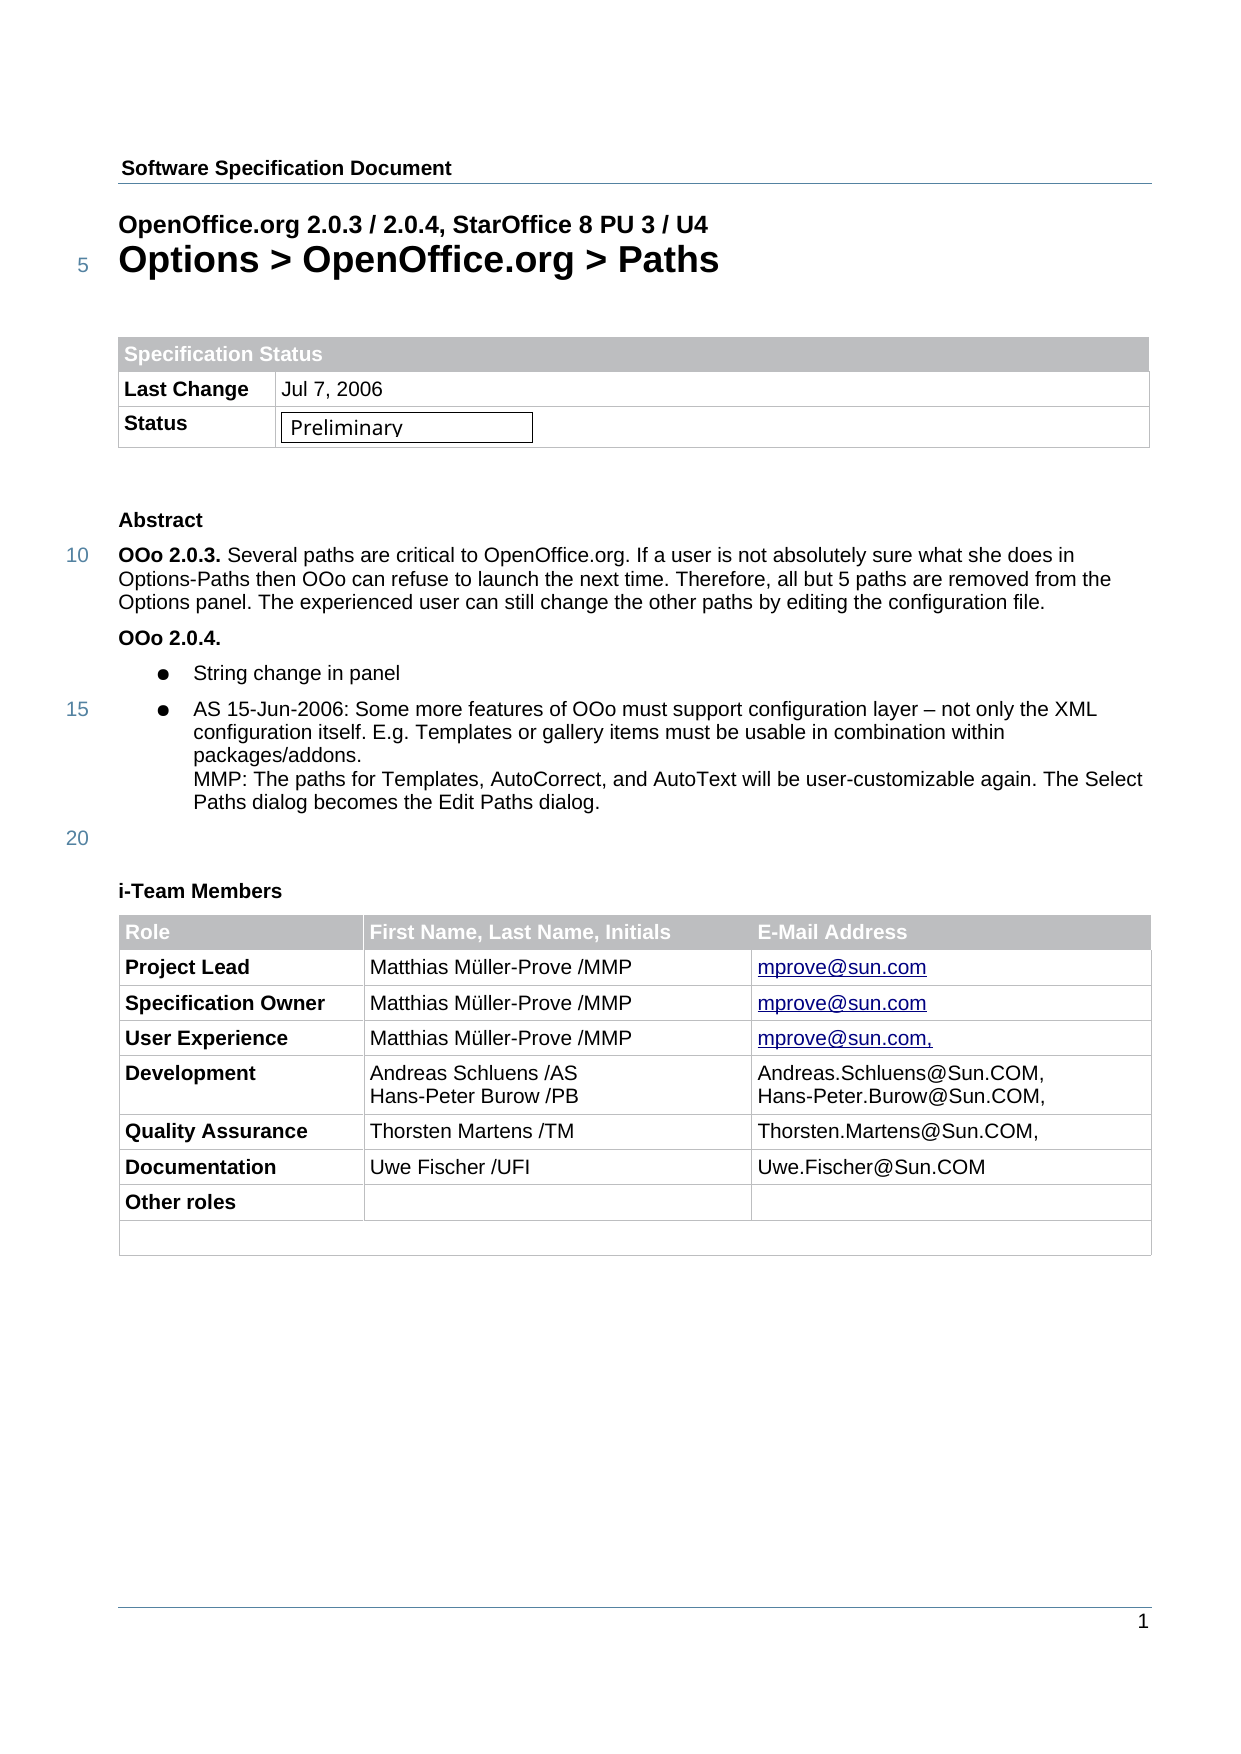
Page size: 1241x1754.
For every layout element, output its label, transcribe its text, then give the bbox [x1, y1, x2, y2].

table_cell [365, 1185, 751, 1220]
text Software Specification Document [118, 154, 1152, 183]
table_cell Documentation [120, 1150, 363, 1184]
table_cell PRELIMINARY status is the initial conception of a specification. STANDARD A specification with status Standard is considered to be stable and has the approval of the i-Team. OBSOLETE An Obsolete specification is a specification that has been identified unnecessary. For example due to; technology changes or changes in other standards or specifications. [276, 407, 1149, 447]
text OOo 2.0.3. Several paths are critical to OpenOffice.org. If a user is not absolutely sure what she does in Options-Paths then OOo can refuse to launch the next time. Therefore, all but 5 paths are removed from the Options panel. The experienced user can still change the other paths by editing the configuration file. [118, 544, 1152, 614]
table_cell Other roles [120, 1185, 363, 1220]
table_cell User Experience [120, 1021, 363, 1055]
text OOo 2.0.4. [118, 626, 1152, 649]
table_cell Status [119, 407, 275, 447]
list AS 15-Jun-2006: Some more features of OOo must support configuration layer – not only the XML configuration itself. E.g. Templates or gallery items must be usable in combination within packages/addons. MMP: The paths for Templates, AutoCorrect, and AutoText will be user-customizable again. The Select Paths dialog becomes the Edit Paths dialog. [156, 698, 1152, 814]
text OpenOffice.org 2.0.3 / 2.0.4, StarOffice 8 PU 3 / U4 [118, 211, 1152, 239]
table_header E-Mail Address [751, 915, 1151, 950]
table_cell Specification Owner [120, 986, 363, 1020]
table_cell Last Change [119, 372, 275, 406]
table_cell mprove@sun.com, [752, 1021, 1151, 1055]
table_cell [752, 1185, 1151, 1220]
table_cell Matthias Müller-Prove /MMP [365, 950, 751, 985]
table_cell Andreas Schluens /AS Hans-Peter Burow /PB [365, 1056, 751, 1114]
table_cell [120, 1221, 1151, 1255]
subtitle Abstract [118, 508, 1152, 531]
subtitle i-Team Members [118, 879, 1152, 902]
table_header Role [119, 915, 363, 950]
table_cell Matthias Müller-Prove /MMP [365, 986, 751, 1020]
table_cell Development [120, 1056, 363, 1114]
table_cell Jul 4, 2006 [276, 372, 1149, 406]
table_cell Uwe Fischer /UFI [365, 1150, 751, 1184]
table_cell mprove@sun.com [752, 986, 1151, 1020]
list String change in panel [156, 662, 1152, 685]
table_cell Project Lead [120, 950, 363, 985]
table_cell Thorsten Martens /TM [365, 1115, 751, 1149]
table_header Specification Status [118, 337, 1149, 371]
table_cell Thorsten.Martens@Sun.COM, [752, 1115, 1151, 1149]
table_cell Andreas.Schluens@Sun.COM, Hans-Peter.Burow@Sun.COM, [752, 1056, 1151, 1114]
table_cell mprove@sun.com [752, 950, 1151, 985]
table_cell Uwe.Fischer@Sun.COM [752, 1150, 1151, 1184]
text Options > OpenOffice.org > Paths [118, 239, 1152, 281]
table_cell Quality Assurance [120, 1115, 363, 1149]
table_header First Name, Last Name, Initials [364, 915, 751, 950]
table_cell Matthias Müller-Prove /MMP [365, 1021, 751, 1055]
